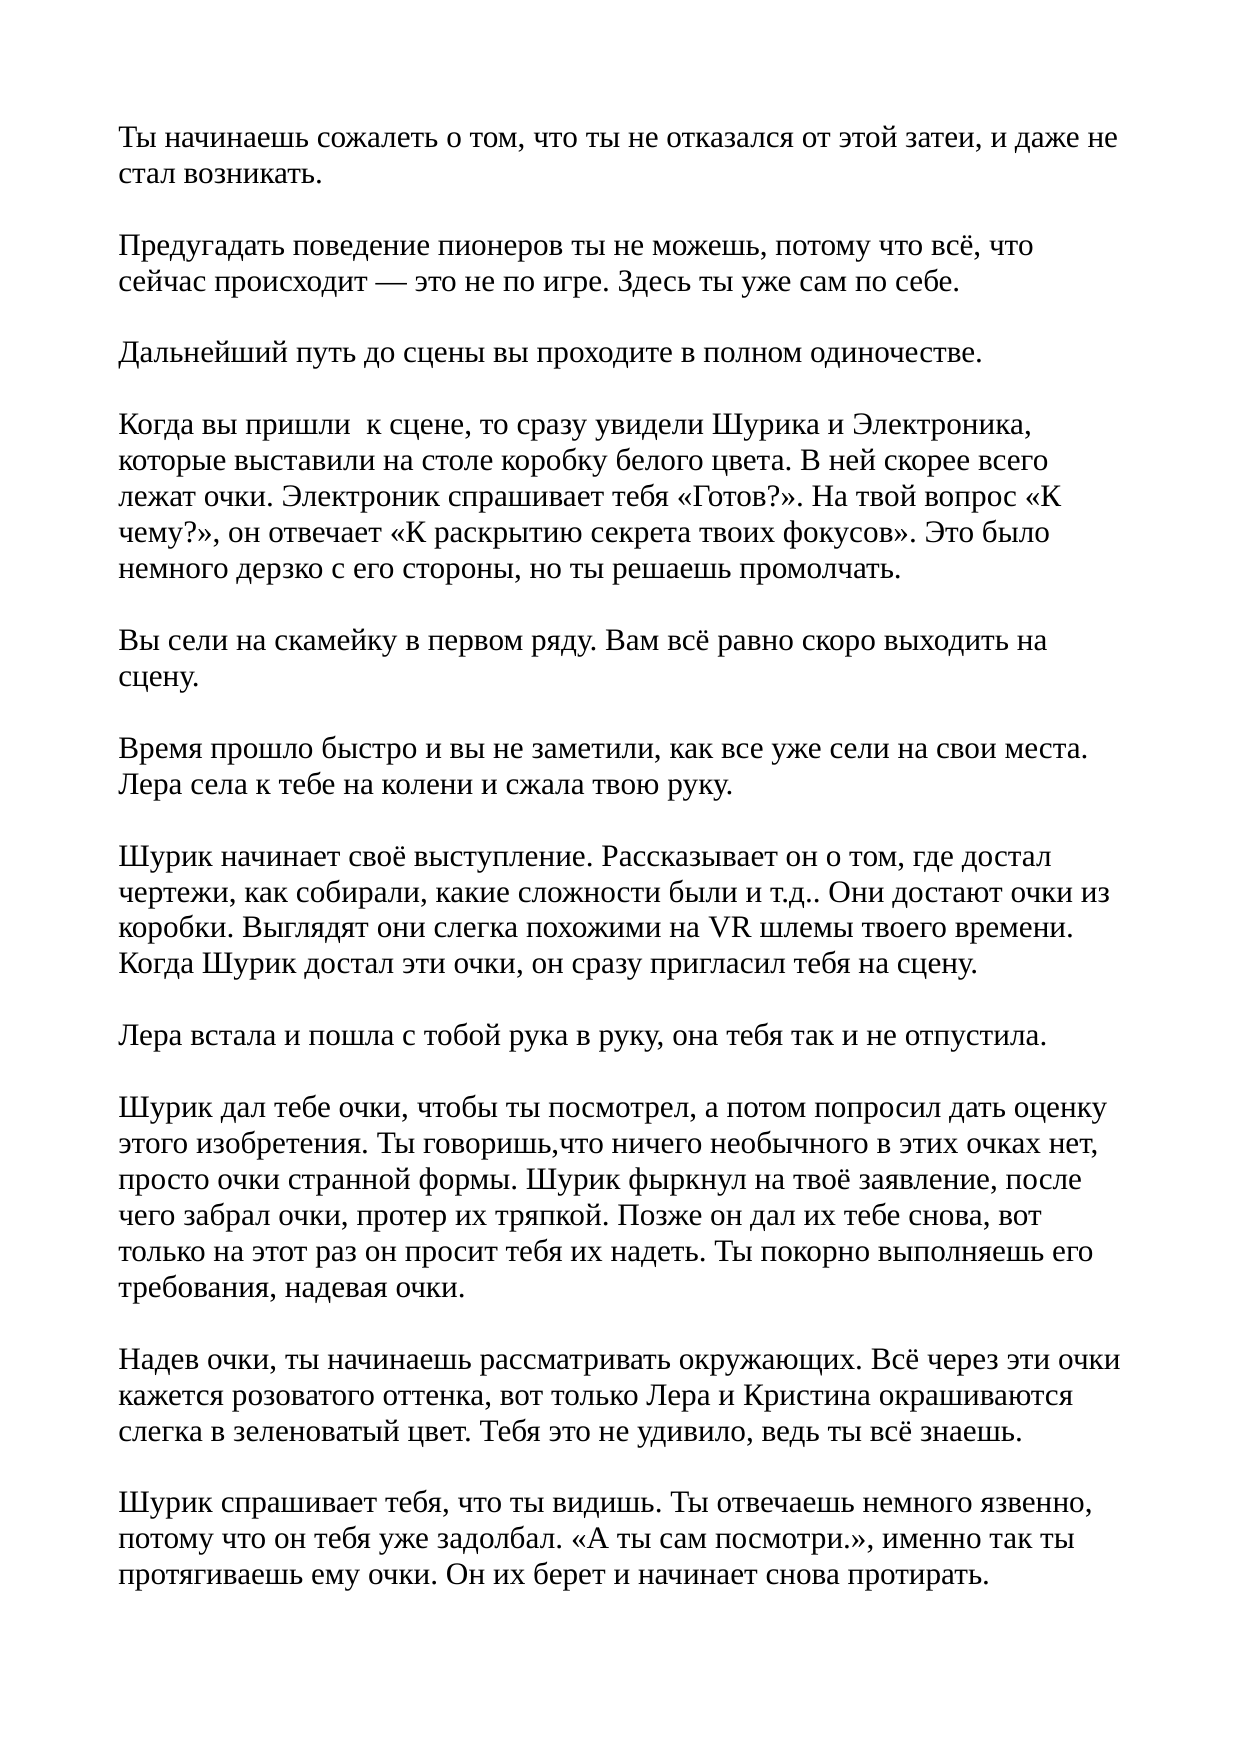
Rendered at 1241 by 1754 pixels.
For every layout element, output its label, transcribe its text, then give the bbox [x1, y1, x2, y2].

text Лера встала и пошла с тобой рука в руку, она тебя так и не отпустила. [118, 1017, 1122, 1052]
text Шурик дал тебе очки, чтобы ты посмотрел, а потом попросил дать оценку этого изобретения. Ты говоришь,что ничего необычного в этих очках нет, просто очки странной формы. Шурик фыркнул на твоё заявление, после чего забрал очки, протер их тряпкой. Позже он дал их тебе снова, вот только на этот раз он просит тебя их надеть. Ты покорно выполняешь его требования, надевая очки. [118, 1088, 1122, 1304]
text Шурик начинает своё выступление. Рассказывает он о том, где достал чертежи, как собирали, какие сложности были и т.д.. Они достают очки из коробки. Выглядят они слегка похожими на VR шлемы твоего времени. Когда Шурик достал эти очки, он сразу пригласил тебя на сцену. [118, 837, 1122, 981]
text Надев очки, ты начинаешь рассматривать окружающих. Всё через эти очки кажется розоватого оттенка, вот только Лера и Кристина окрашиваются слегка в зеленоватый цвет. Тебя это не удивило, ведь ты всё знаешь. [118, 1340, 1122, 1448]
text Когда вы пришли к сцене, то сразу увидели Шурика и Электроника, которые выставили на столе коробку белого цвета. В ней скорее всего лежат очки. Электроник спрашивает тебя «Готов?». На твой вопрос «К чему?», он отвечает «К раскрытию секрета твоих фокусов». Это было немного дерзко с его стороны, но ты решаешь промолчать. [118, 406, 1122, 585]
text Время прошло быстро и вы не заметили, как все уже сели на свои места. Лера села к тебе на колени и сжала твою руку. [118, 729, 1122, 801]
text Шурик спрашивает тебя, что ты видишь. Ты отвечаешь немного язвенно, потому что он тебя уже задолбал. «А ты сам посмотри.», именно так ты протягиваешь ему очки. Он их берет и начинает снова протирать. [118, 1484, 1122, 1592]
text Вы сели на скамейку в первом ряду. Вам всё равно скоро выходить на сцену. [118, 621, 1122, 693]
text Дальнейший путь до сцены вы проходите в полном одиночестве. [118, 334, 1122, 370]
text Ты начинаешь сожалеть о том, что ты не отказался от этой затеи, и даже не стал возникать. [118, 118, 1122, 190]
text Предугадать поведение пионеров ты не можешь, потому что всё, что сейчас происходит — это не по игре. Здесь ты уже сам по себе. [118, 226, 1122, 298]
